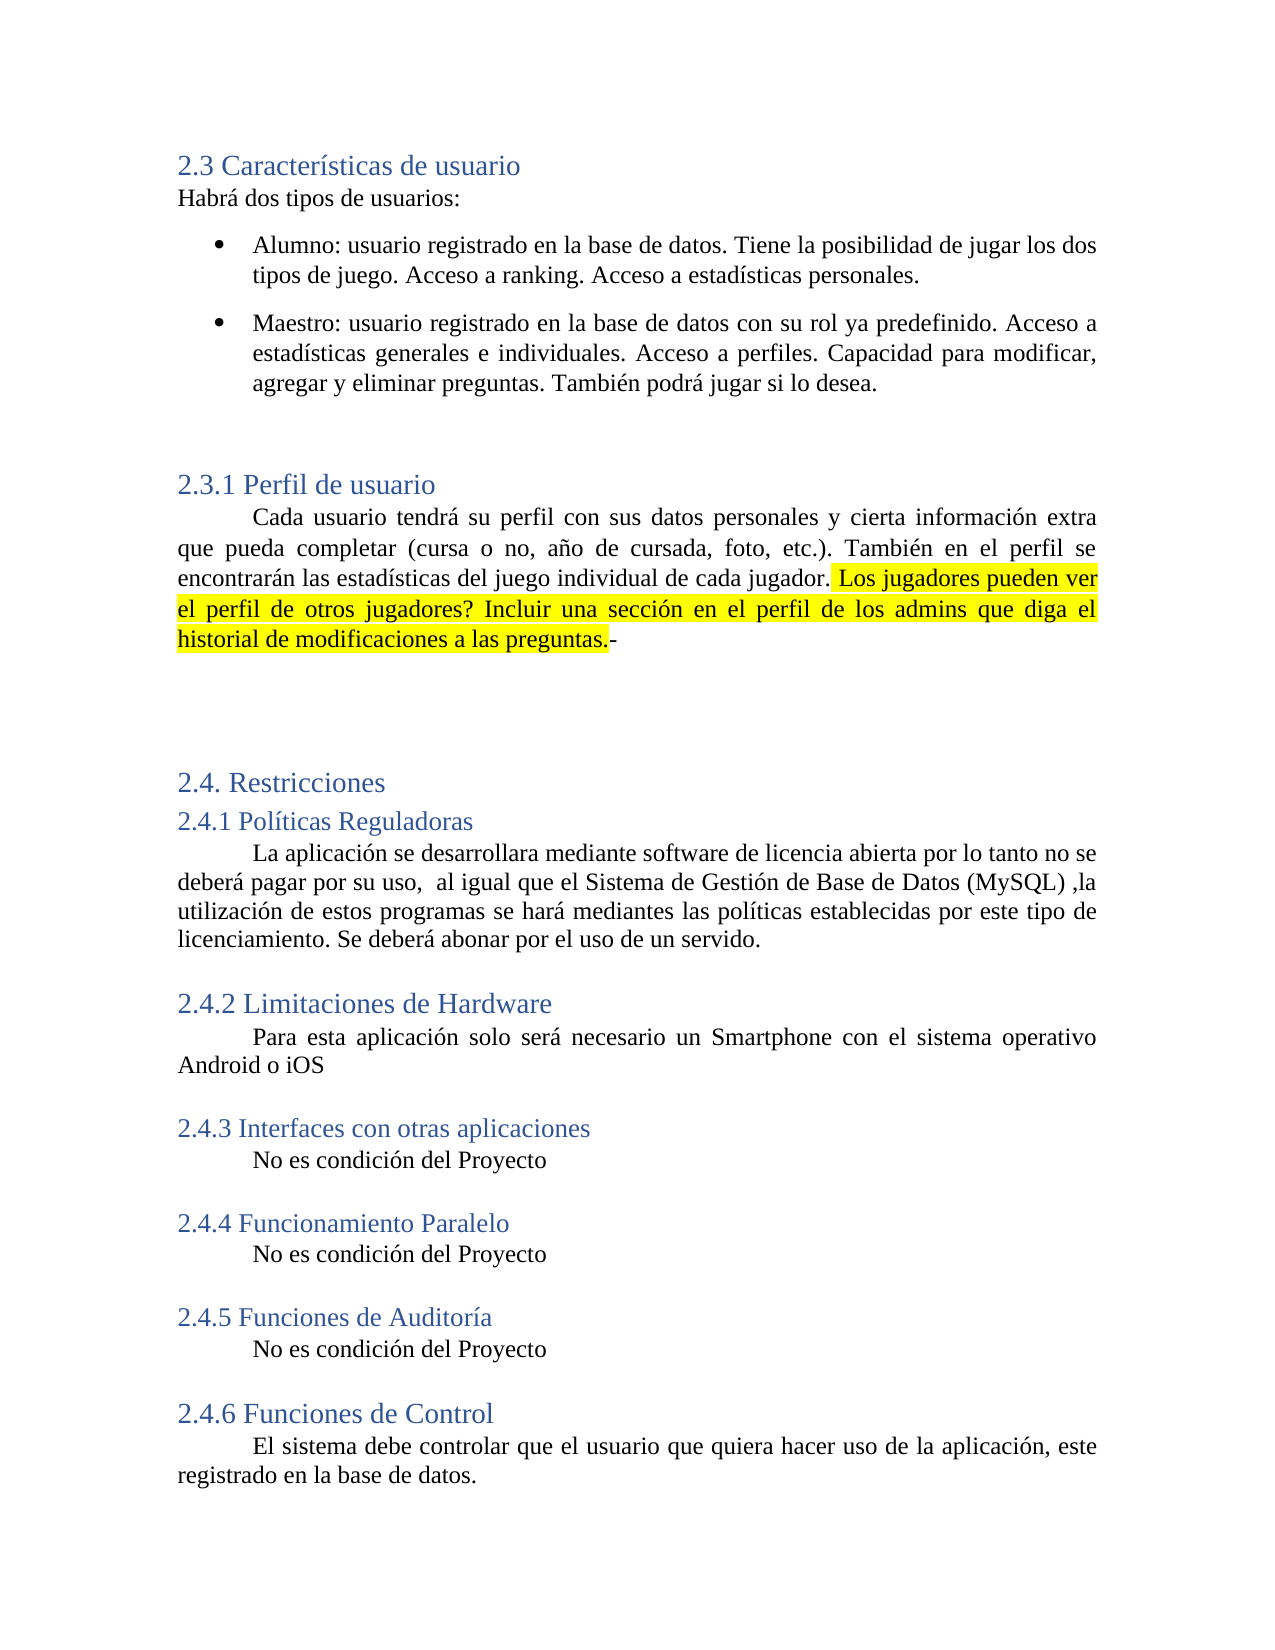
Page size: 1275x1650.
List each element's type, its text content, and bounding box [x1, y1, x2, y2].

text No es condición del Proyecto [177, 1239, 1098, 1268]
subtitle 2.3.1 Perfil de usuario [177, 467, 1098, 500]
text Cada usuario tendrá su perfil con sus datos personales y cierta información extra que pueda completar (cursa o no, año de cursada, foto, etc.). También en el perfil se encontrarán las estadísticas del juego individual de cada jugador. Los jugadores pueden ver el perfil de otros jugadores? Incluir una sección en el perfil de los admins que diga el historial de modificaciones a las preguntas.- [177, 502, 1098, 653]
subtitle 2.4.3 Interfaces con otras aplicaciones [177, 1112, 1098, 1143]
text Para esta aplicación solo será necesario un Smartphone con el sistema operativo Android o iOS [177, 1022, 1098, 1079]
subtitle 2.4. Restricciones [177, 766, 1098, 799]
subtitle 2.4.6 Funciones de Control [177, 1396, 1098, 1429]
subtitle 2.4.4 Funcionamiento Paralelo [177, 1207, 1098, 1238]
list Alumno: usuario registrado en la base de datos. Tiene la posibilidad de jugar los dos tipos de juego. Acceso a ranking. Acceso a estadísticas personales. [215, 230, 1098, 289]
text Habrá dos tipos de usuarios: [177, 183, 1098, 212]
text La aplicación se desarrollara mediante software de licencia abierta por lo tanto no se deberá pagar por su uso, al igual que el Sistema de Gestión de Base de Datos (MySQL) ,la utilización de estos programas se hará mediantes las políticas establecidas por este tipo de licenciamiento. Se deberá abonar por el uso de un servido. [177, 838, 1098, 953]
text No es condición del Proyecto [177, 1334, 1098, 1363]
subtitle 2.4.2 Limitaciones de Hardware [177, 986, 1098, 1020]
subtitle 2.3 Características de usuario [177, 148, 1098, 181]
text El sistema debe controlar que el usuario que quiera hacer uso de la aplicación, este registrado en la base de datos. [177, 1431, 1098, 1489]
subtitle 2.4.1 Políticas Reguladoras [177, 805, 1098, 836]
subtitle 2.4.5 Funciones de Auditoría [177, 1301, 1098, 1332]
text No es condición del Proyecto [177, 1145, 1098, 1174]
list Maestro: usuario registrado en la base de datos con su rol ya predefinido. Acceso a estadísticas generales e individuales. Acceso a perfiles. Capacidad para modificar, agregar y eliminar preguntas. También podrá jugar si lo desea. [215, 308, 1098, 397]
